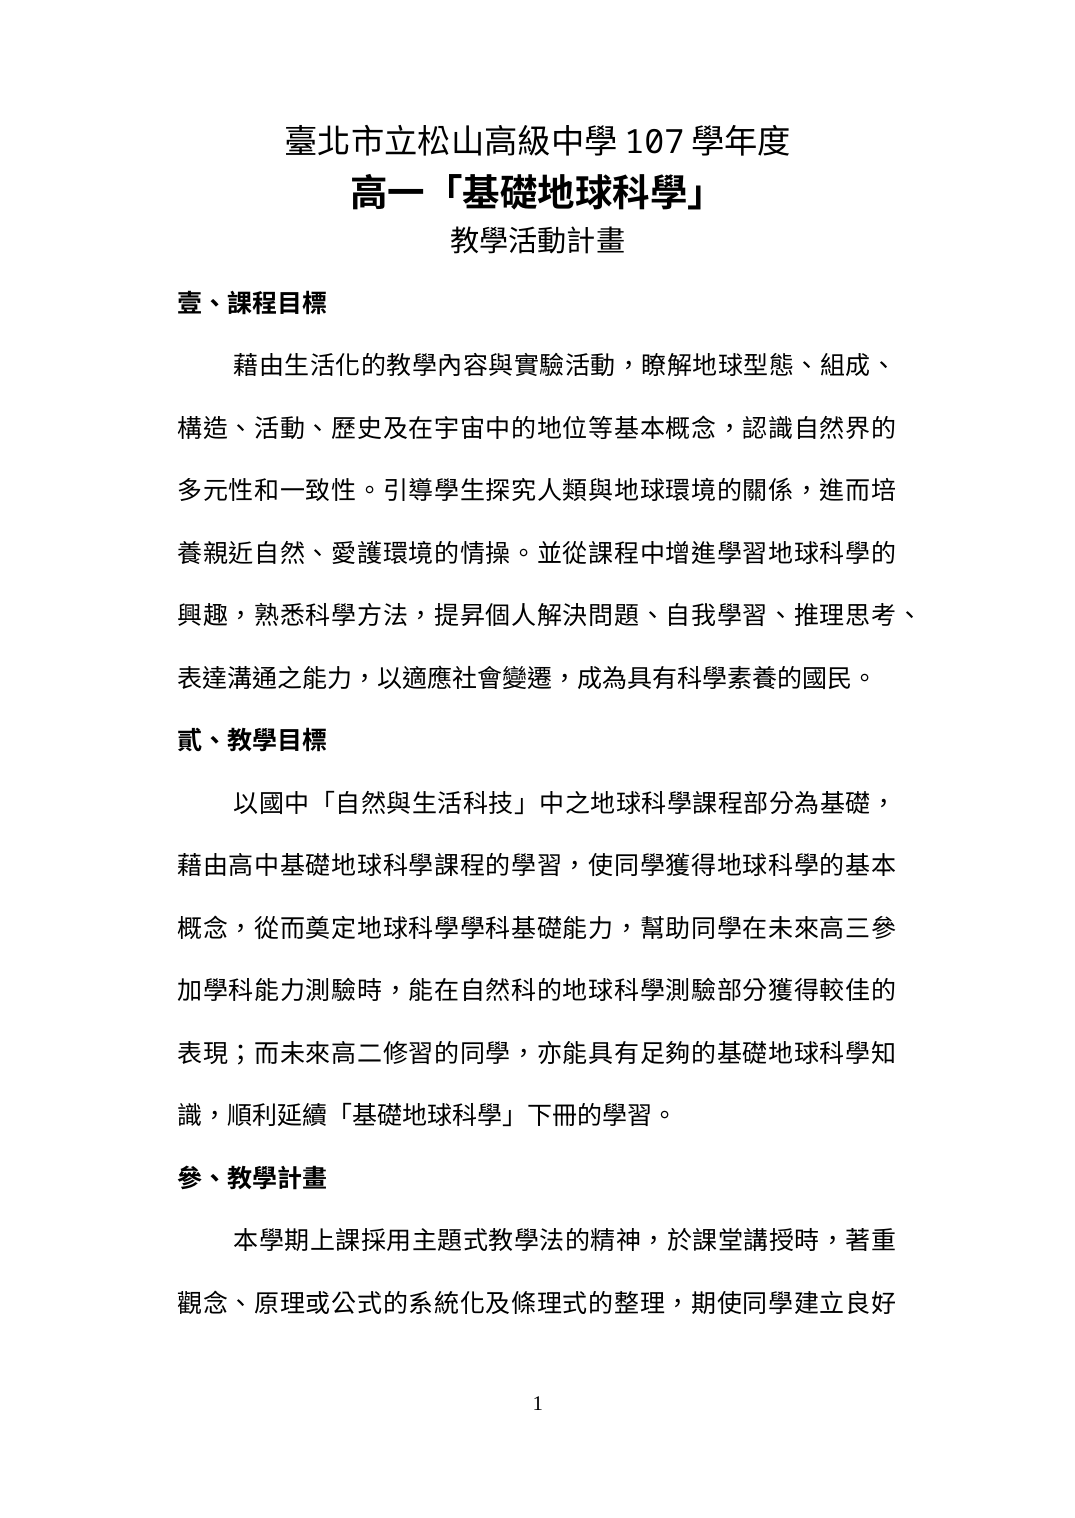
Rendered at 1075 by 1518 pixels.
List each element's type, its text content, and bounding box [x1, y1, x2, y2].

text 本學期上課採用主題式教學法的精神，於課堂講授時，著重觀念、原理或公式的系統化及條理式的整理，期使同學建立良好而深入的觀念。並配合教學進度安排實驗室進行相關實驗，使同學能從實驗中探討並印證原理。同時依課程需要，配合視聽教學，以提高學習興趣並增進學習效果。此外，要求同學作課外延伸學習活動以增進自我學習的能力。 [177, 1197, 898, 1322]
text 壹、課程目標 [177, 259, 898, 322]
text 貳、教學目標 [177, 697, 898, 759]
text 藉由生活化的教學內容與實驗活動，瞭解地球型態、組成、構造、活動、歷史及在宇宙中的地位等基本概念，認識自然界的多元性和一致性。引導學生探究人類與地球環境的關係，進而培養親近自然、愛護環境的情操。並從課程中增進學習地球科學的興趣，熟悉科學方法，提昇個人解決問題、自我學習、推理思考、表達溝通之能力，以適應社會變遷，成為具有科學素養的國民。 [177, 322, 898, 697]
text 臺北市立松山高級中學107學年度 [177, 114, 898, 163]
text 高一「基礎地球科學」 [177, 163, 898, 217]
text 教學活動計畫 [177, 217, 898, 259]
text 以國中「自然與生活科技」中之地球科學課程部分為基礎，藉由高中基礎地球科學課程的學習，使同學獲得地球科學的基本概念，從而奠定地球科學學科基礎能力，幫助同學在未來高三參加學科能力測驗時，能在自然科的地球科學測驗部分獲得較佳的表現；而未來高二修習的同學，亦能具有足夠的基礎地球科學知識，順利延續「基礎地球科學」下冊的學習。 [177, 759, 898, 1134]
text 參、教學計畫 [177, 1134, 898, 1197]
